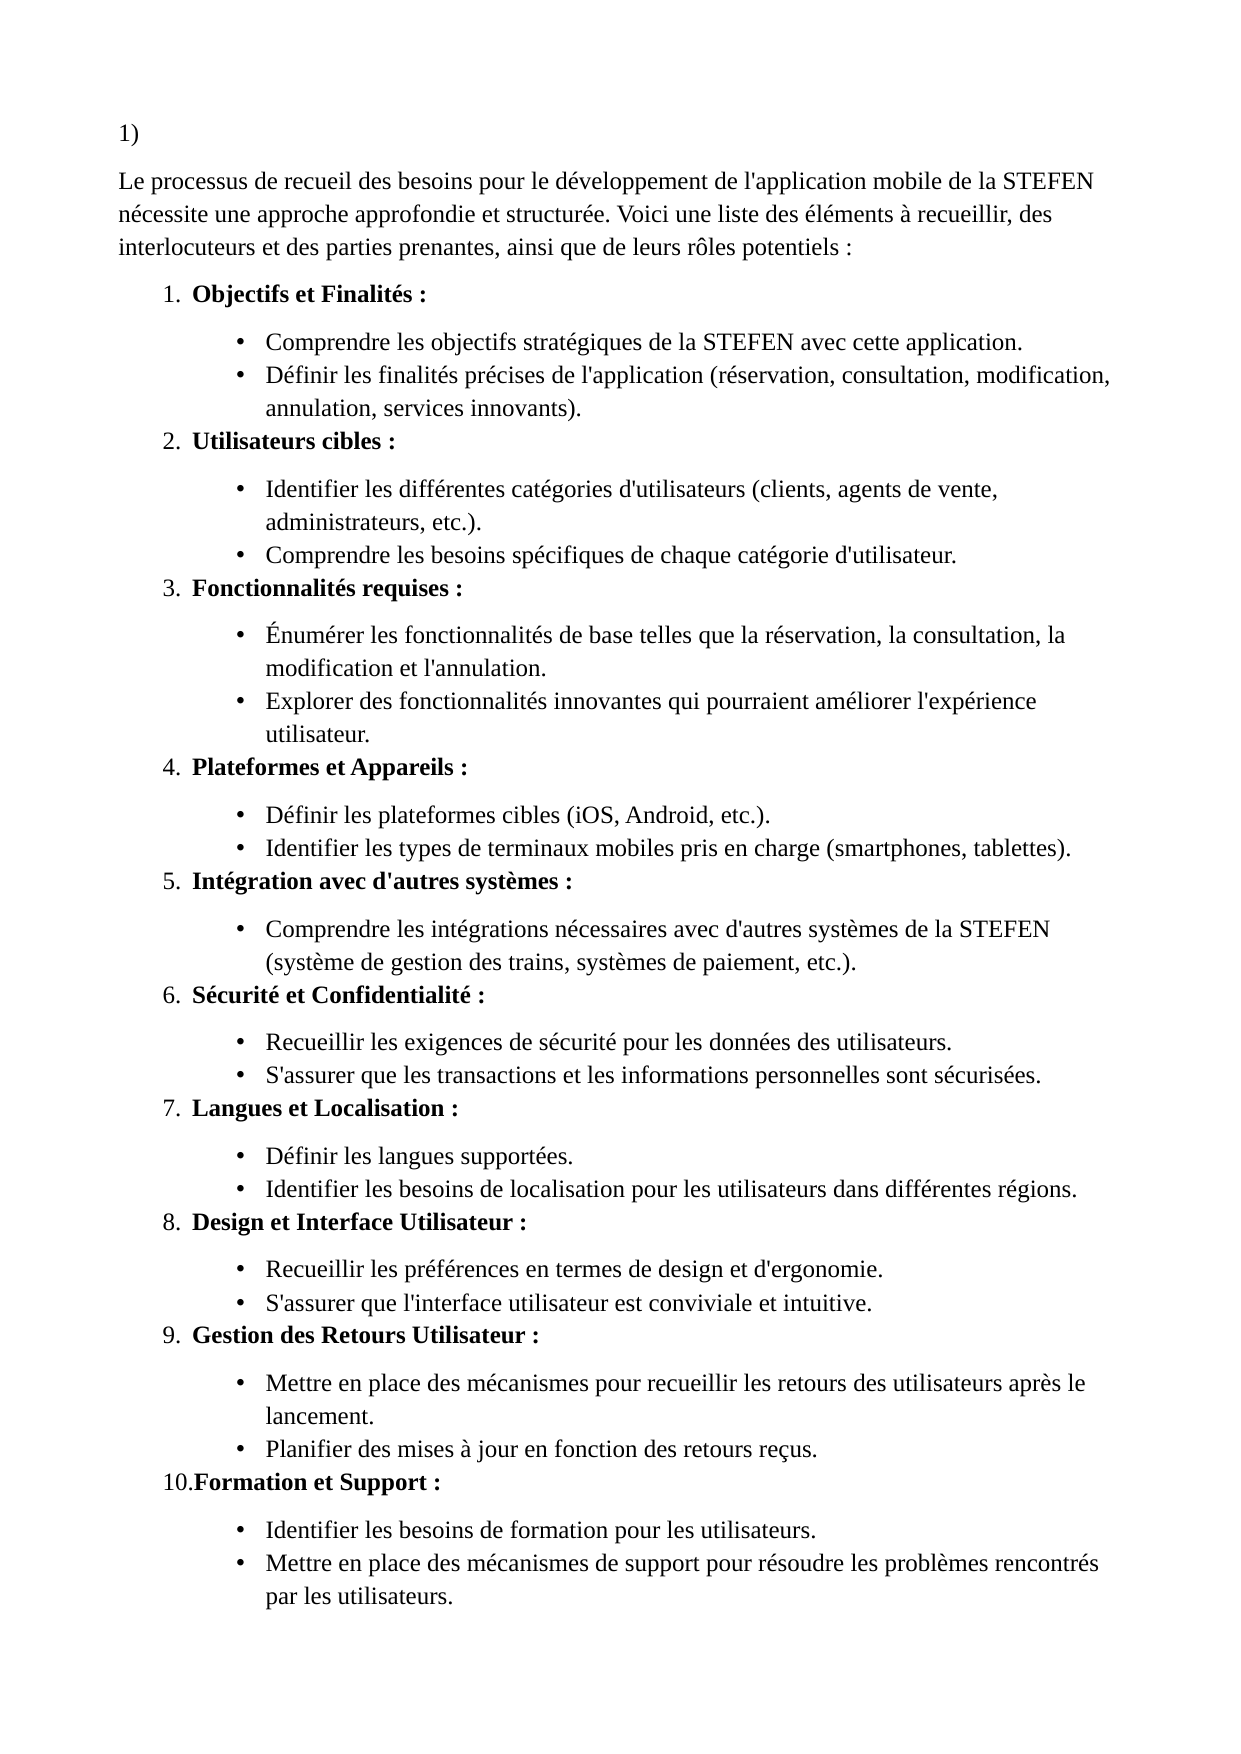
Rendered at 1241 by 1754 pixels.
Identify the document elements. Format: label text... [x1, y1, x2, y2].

list Recueillir les préférences en termes de design et d'ergonomie. [236, 1254, 1122, 1283]
list Utilisateurs cibles : [162, 426, 1122, 455]
list Mettre en place des mécanismes pour recueillir les retours des utilisateurs après le lancement. [236, 1368, 1122, 1430]
list Gestion des Retours Utilisateur : [162, 1321, 1122, 1349]
list Définir les plateformes cibles (iOS, Android, etc.). [236, 800, 1122, 829]
list S'assurer que les transactions et les informations personnelles sont sécurisées. [236, 1060, 1122, 1089]
list Design et Interface Utilisateur : [162, 1207, 1122, 1236]
list Fonctionnalités requises : [162, 573, 1122, 601]
text Le processus de recueil des besoins pour le développement de l'application mobile de la STEFEN nécessite une approche approfondie et structurée. Voici une liste des éléments à recueillir, des interlocuteurs et des parties prenantes, ainsi que de leurs rôles potentiels : [118, 166, 1122, 261]
list Plateformes et Appareils : [162, 752, 1122, 781]
list Comprendre les objectifs stratégiques de la STEFEN avec cette application. [236, 327, 1122, 356]
list Énumérer les fonctionnalités de base telles que la réservation, la consultation, la modification et l'annulation. [236, 620, 1122, 682]
list Définir les langues supportées. [236, 1141, 1122, 1170]
list Planifier des mises à jour en fonction des retours reçus. [236, 1434, 1122, 1463]
list Comprendre les intégrations nécessaires avec d'autres systèmes de la STEFEN (système de gestion des trains, systèmes de paiement, etc.). [236, 914, 1122, 975]
list S'assurer que l'interface utilisateur est conviviale et intuitive. [236, 1288, 1122, 1316]
list Définir les finalités précises de l'application (réservation, consultation, modification, annulation, services innovants). [236, 360, 1122, 422]
list Identifier les différentes catégories d'utilisateurs (clients, agents de vente, administrateurs, etc.). [236, 474, 1122, 535]
text 1) [118, 118, 1122, 147]
list Identifier les besoins de localisation pour les utilisateurs dans différentes régions. [236, 1174, 1122, 1203]
list Identifier les types de terminaux mobiles pris en charge (smartphones, tablettes). [236, 833, 1122, 862]
list Langues et Localisation : [162, 1093, 1122, 1122]
list Comprendre les besoins spécifiques de chaque catégorie d'utilisateur. [236, 540, 1122, 568]
list Identifier les besoins de formation pour les utilisateurs. [236, 1515, 1122, 1544]
list Sécurité et Confidentialité : [162, 980, 1122, 1008]
list Mettre en place des mécanismes de support pour résoudre les problèmes rencontrés par les utilisateurs. [236, 1548, 1122, 1610]
list Objectifs et Finalités : [162, 279, 1122, 308]
list Explorer des fonctionnalités innovantes qui pourraient améliorer l'expérience utilisateur. [236, 686, 1122, 748]
list Intégration avec d'autres systèmes : [162, 866, 1122, 895]
list Formation et Support : [162, 1467, 1122, 1496]
list Recueillir les exigences de sécurité pour les données des utilisateurs. [236, 1027, 1122, 1056]
